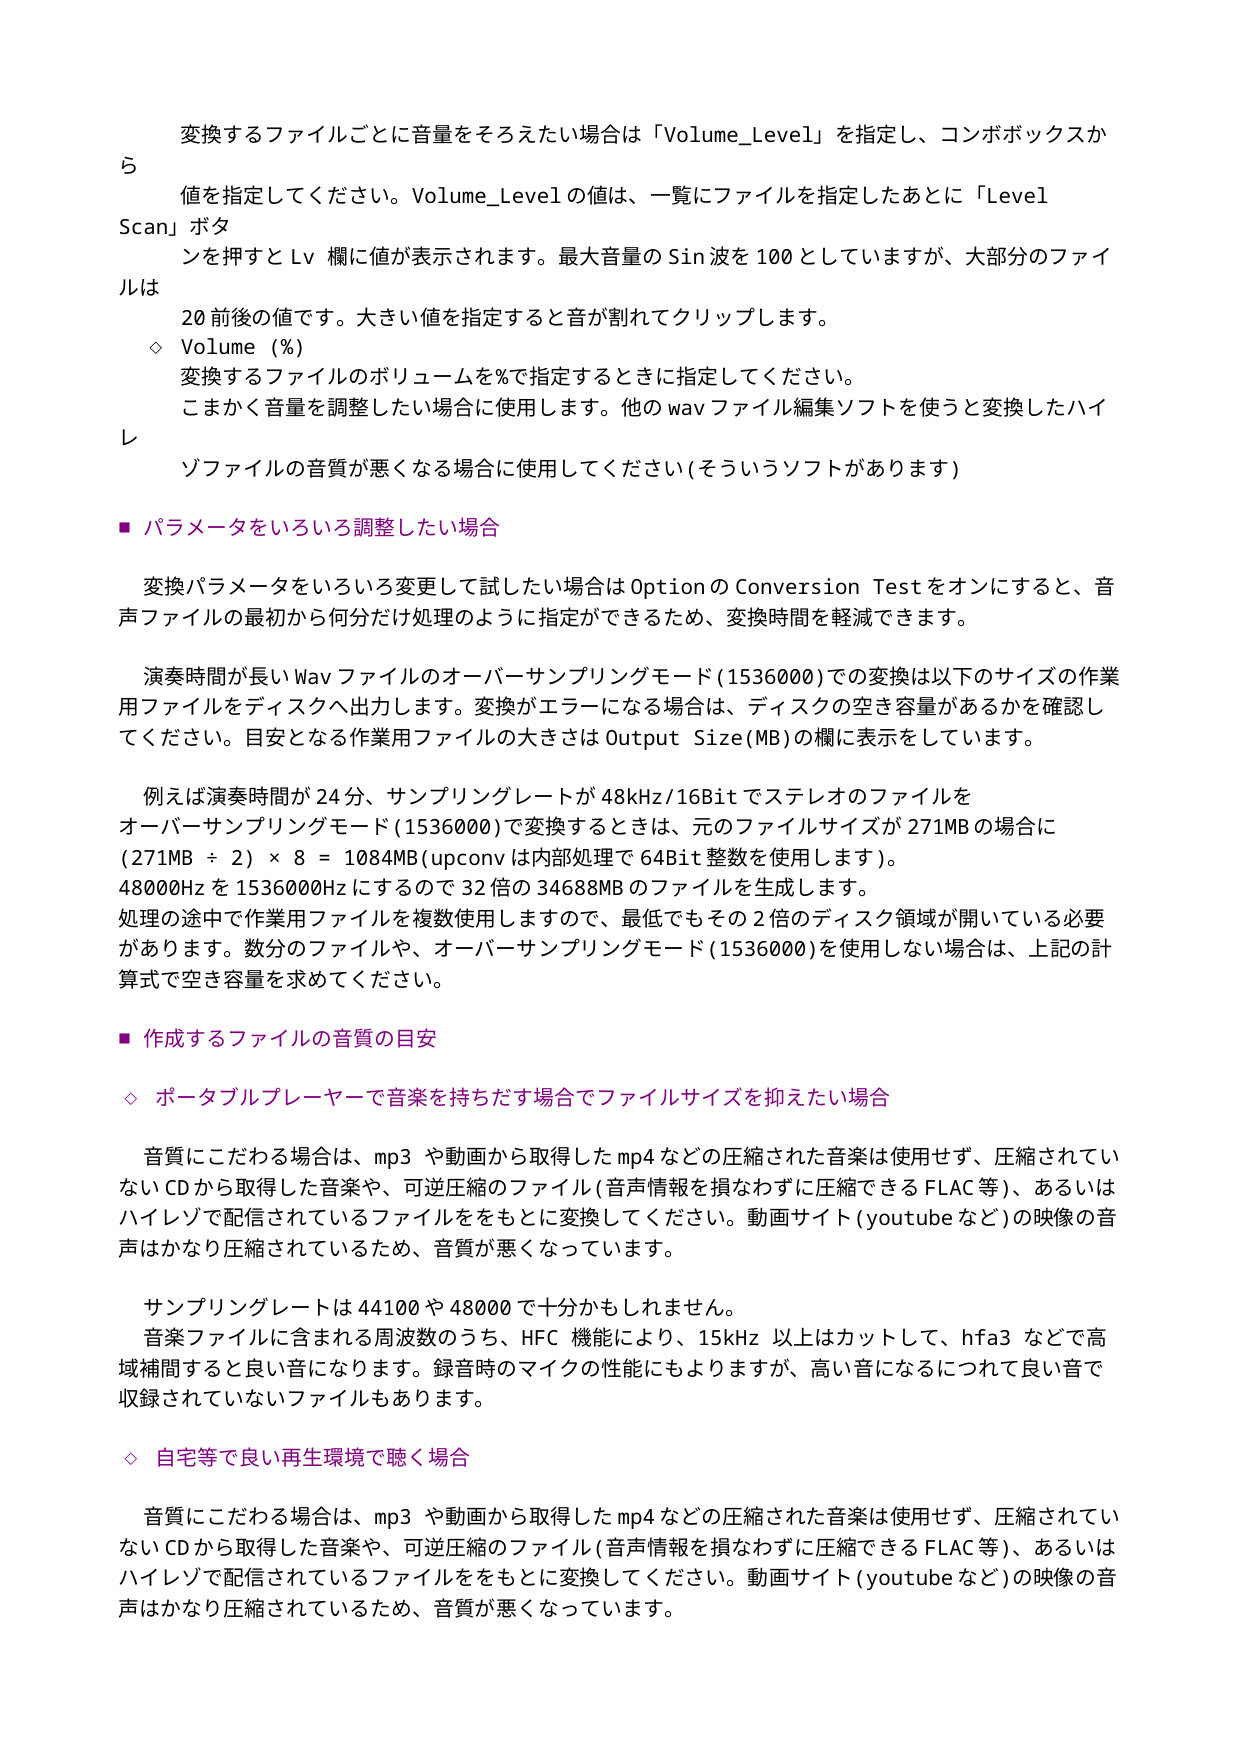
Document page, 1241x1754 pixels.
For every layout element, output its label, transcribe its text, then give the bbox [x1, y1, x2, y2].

text ンを押すとLv 欄に値が表示されます。最大音量のSin波を100としていますが、大部分のファイルは [118, 240, 1122, 301]
text ■ 作成するファイルの音質の目安 [118, 1022, 1122, 1052]
text 20前後の値です。大きい値を指定すると音が割れてクリップします。 [118, 301, 1122, 332]
text サンプリングレートは44100や48000で十分かもしれません。 [118, 1291, 1122, 1321]
text ◇ Volume (%) 変換するファイルのボリュームを%で指定するときに指定してください。 こまかく音量を調整したい場合に使用します。他のwavファイル編集ソフトを使うと変換したハイレ [118, 332, 1122, 452]
text ■ パラメータをいろいろ調整したい場合 変換パラメータをいろいろ変更して試したい場合はOptionのConversion Testをオンにすると、音声ファイルの最初から何分だけ処理のように指定ができるため、変換時間を軽減できます。 演奏時間が長いWavファイルのオーバーサンプリングモード(1536000)での変換は以下のサイズの作業用ファイルをディスクへ出力します。変換がエラーになる場合は、ディスクの空き容量があるかを確認してください。目安となる作業用ファイルの大きさはOutput Size(MB)の欄に表示をしています。 例えば演奏時間が24分、サンプリングレートが48kHz/16Bitでステレオのファイルを オーバーサンプリングモード(1536000)で変換するときは、元のファイルサイズが271MBの場合に (271MB ÷ 2) × 8 = 1084MB(upconvは内部処理で64Bit整数を使用します)。 48000Hzを1536000Hzにするので32倍の34688MBのファイルを生成します。 処理の途中で作業用ファイルを複数使用しますので、最低でもその2倍のディスク領域が開いている必要があります。数分のファイルや、オーバーサンプリングモード(1536000)を使用しない場合は、上記の計算式で空き容量を求めてください。 [118, 511, 1122, 993]
text ゾファイルの音質が悪くなる場合に使用してください(そういうソフトがあります) [118, 452, 1122, 511]
text ◇ ポータブルプレーヤーで音楽を持ちだす場合でファイルサイズを抑えたい場合 [118, 1081, 1122, 1111]
text 値を指定してください。Volume_Levelの値は、一覧にファイルを指定したあとに「Level Scan」ボタ [118, 179, 1122, 240]
text ◇ 自宅等で良い再生環境で聴く場合 [118, 1441, 1122, 1472]
text 音楽ファイルに含まれる周波数のうち、HFC 機能により、15kHz 以上はカットして、hfa3 などで高域補間すると良い音になります。録音時のマイクの性能にもよりますが、高い音になるにつれて良い音で収録されていないファイルもあります。 [118, 1321, 1122, 1413]
text 音質にこだわる場合は、mp3 や動画から取得したmp4などの圧縮された音楽は使用せず、圧縮されていないCDから取得した音楽や、可逆圧縮のファイル(音声情報を損なわずに圧縮できるFLAC等)、あるいはハイレゾで配信されているファイルををもとに変換してください。動画サイト(youtubeなど)の映像の音声はかなり圧縮されているため、音質が悪くなっています。 [118, 1500, 1122, 1622]
text 音質にこだわる場合は、mp3 や動画から取得したmp4などの圧縮された音楽は使用せず、圧縮されていないCDから取得した音楽や、可逆圧縮のファイル(音声情報を損なわずに圧縮できるFLAC等)、あるいはハイレゾで配信されているファイルををもとに変換してください。動画サイト(youtubeなど)の映像の音声はかなり圧縮されているため、音質が悪くなっています。 [118, 1140, 1122, 1262]
text 変換するファイルごとに音量をそろえたい場合は「Volume_Level」を指定し、コンボボックスから [118, 118, 1122, 179]
